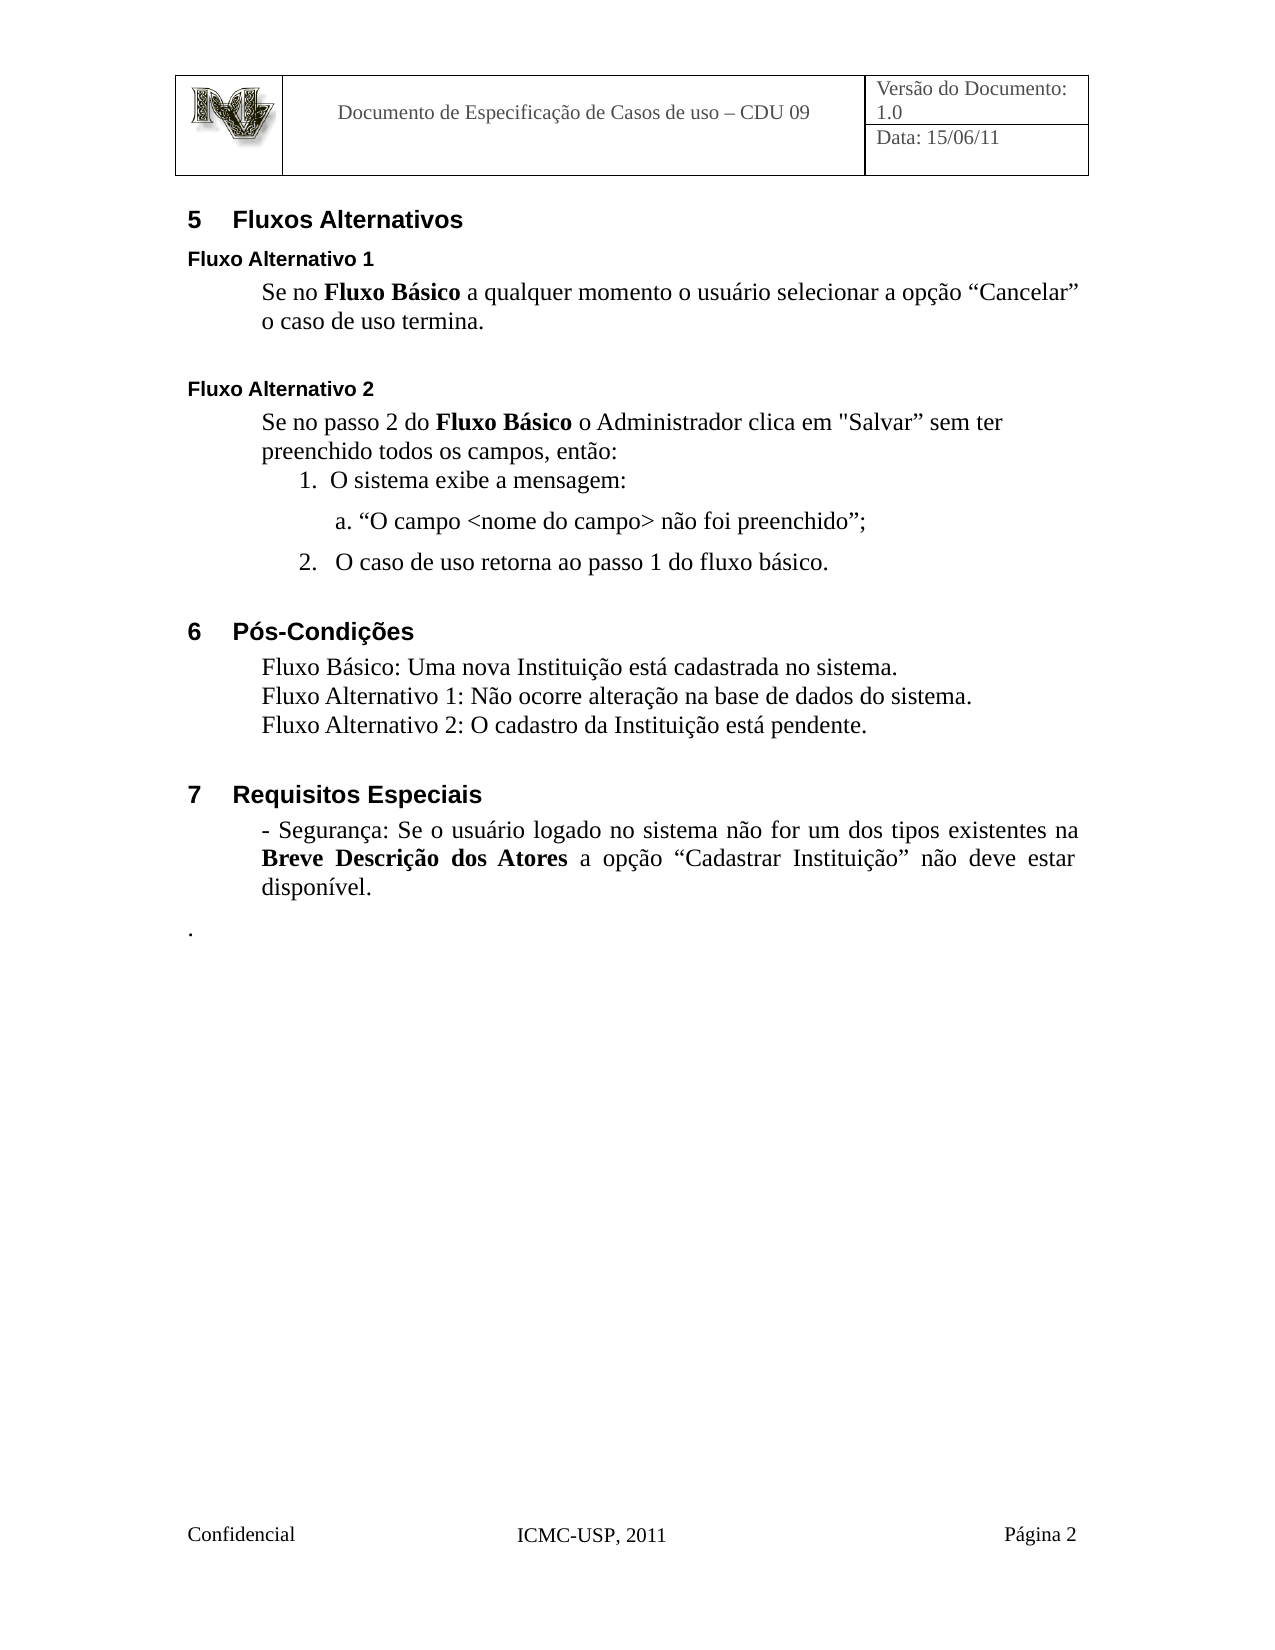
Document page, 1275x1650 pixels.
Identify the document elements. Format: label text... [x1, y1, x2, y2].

subtitle Fluxos Alternativos [187, 205, 1087, 233]
text Fluxo Alternativo 2: O cadastro da Instituição está pendente. [187, 710, 1087, 738]
picture [186, 76, 277, 151]
text 1. O sistema exibe a mensagem: [292, 465, 1087, 493]
text - Segurança: Se o usuário logado no sistema não for um dos tipos existentes na Breve Descrição dos Atores a opção “Cadastrar Instituição” não deve estar disponível. [187, 815, 1087, 901]
subtitle Fluxo Alternativo 2 [187, 376, 1087, 401]
text Fluxo Básico: Uma nova Instituição está cadastrada no sistema. [187, 652, 1087, 681]
text Fluxo Alternativo 1: Não ocorre alteração na base de dados do sistema. [187, 681, 1087, 710]
list O caso de uso retorna ao passo 1 do fluxo básico. [298, 547, 1087, 576]
subtitle Pós-Condições [187, 617, 1087, 646]
text . [187, 913, 1087, 942]
text a. “O campo <nome do campo> não foi preenchido”; [261, 506, 1087, 535]
text Se no Fluxo Básico a qualquer momento o usuário selecionar a opção “Cancelar” o caso de uso termina. [187, 277, 1087, 335]
subtitle Fluxo Alternativo 1 [187, 246, 1087, 271]
subtitle Requisitos Especiais [187, 780, 1087, 808]
text Se no passo 2 do Fluxo Básico o Administrador clica em "Salvar” sem ter preenchido todos os campos, então: [187, 407, 1087, 465]
